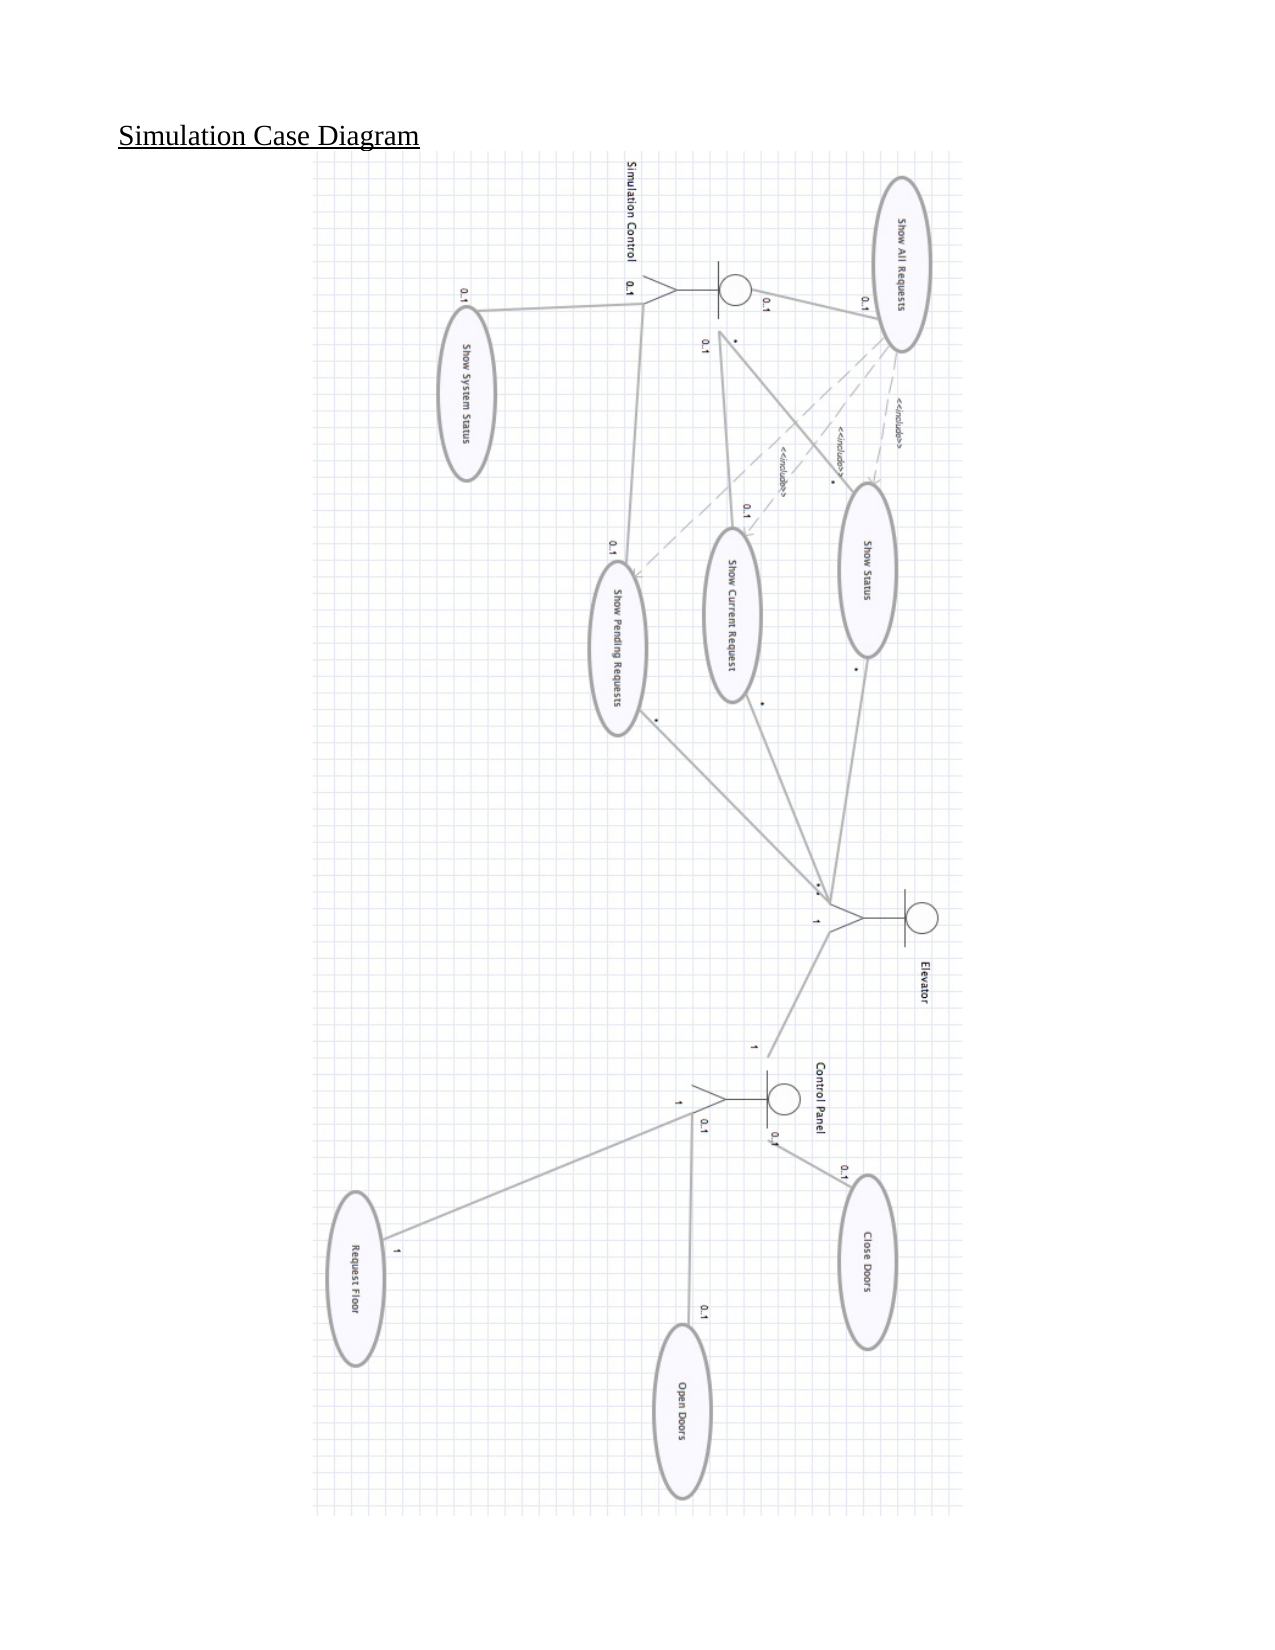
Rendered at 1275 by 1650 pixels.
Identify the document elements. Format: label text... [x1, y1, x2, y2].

text Simulation Case Diagram [118, 118, 1157, 152]
picture [312, 151, 963, 1516]
